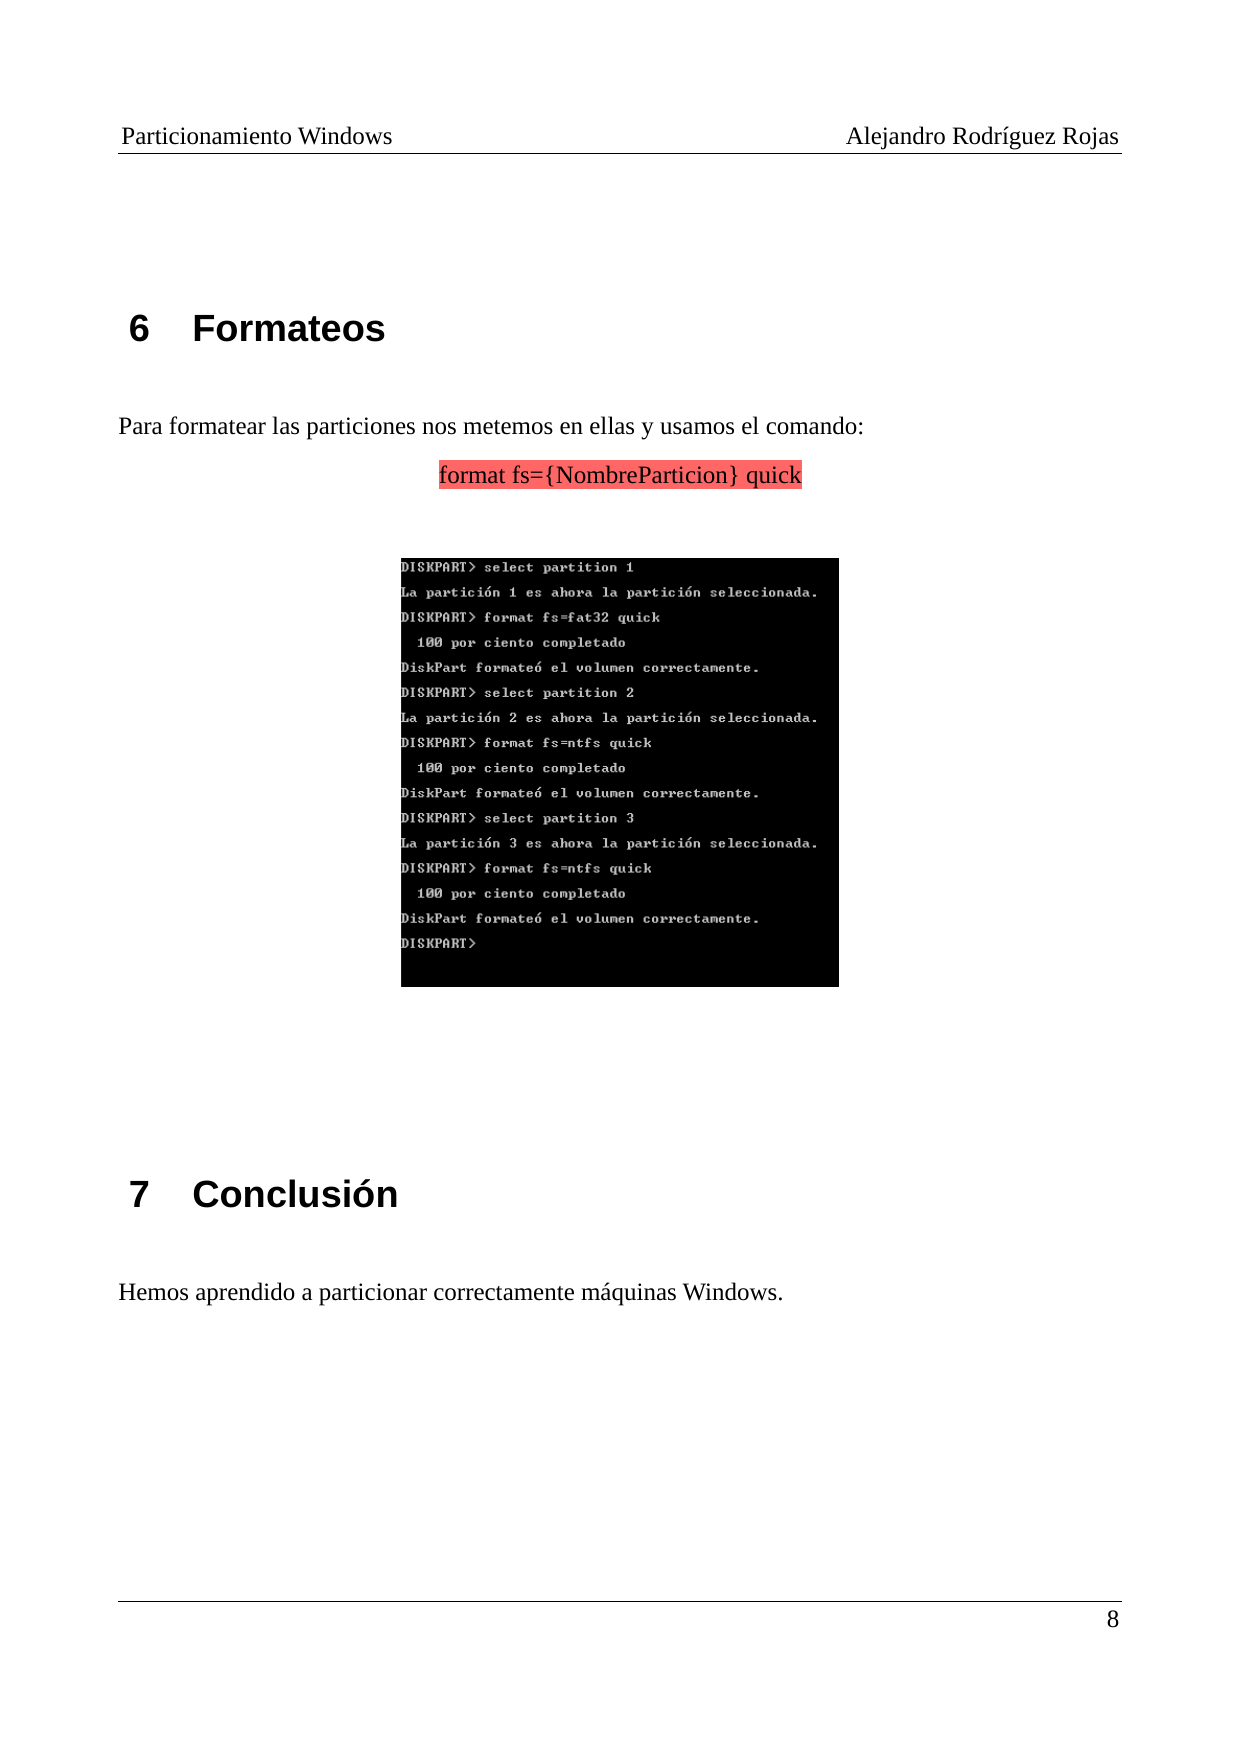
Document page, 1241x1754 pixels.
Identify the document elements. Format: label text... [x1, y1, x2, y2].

picture [641, 558, 839, 987]
subtitle Conclusión [118, 1172, 1122, 1215]
text Para formatear las particiones nos metemos en ellas y usamos el comando: [118, 411, 1122, 439]
subtitle Formateos [118, 306, 1122, 349]
text format fs={NombreParticion} quick [118, 460, 1122, 489]
text Hemos aprendido a particionar correctamente máquinas Windows. [118, 1277, 1122, 1306]
